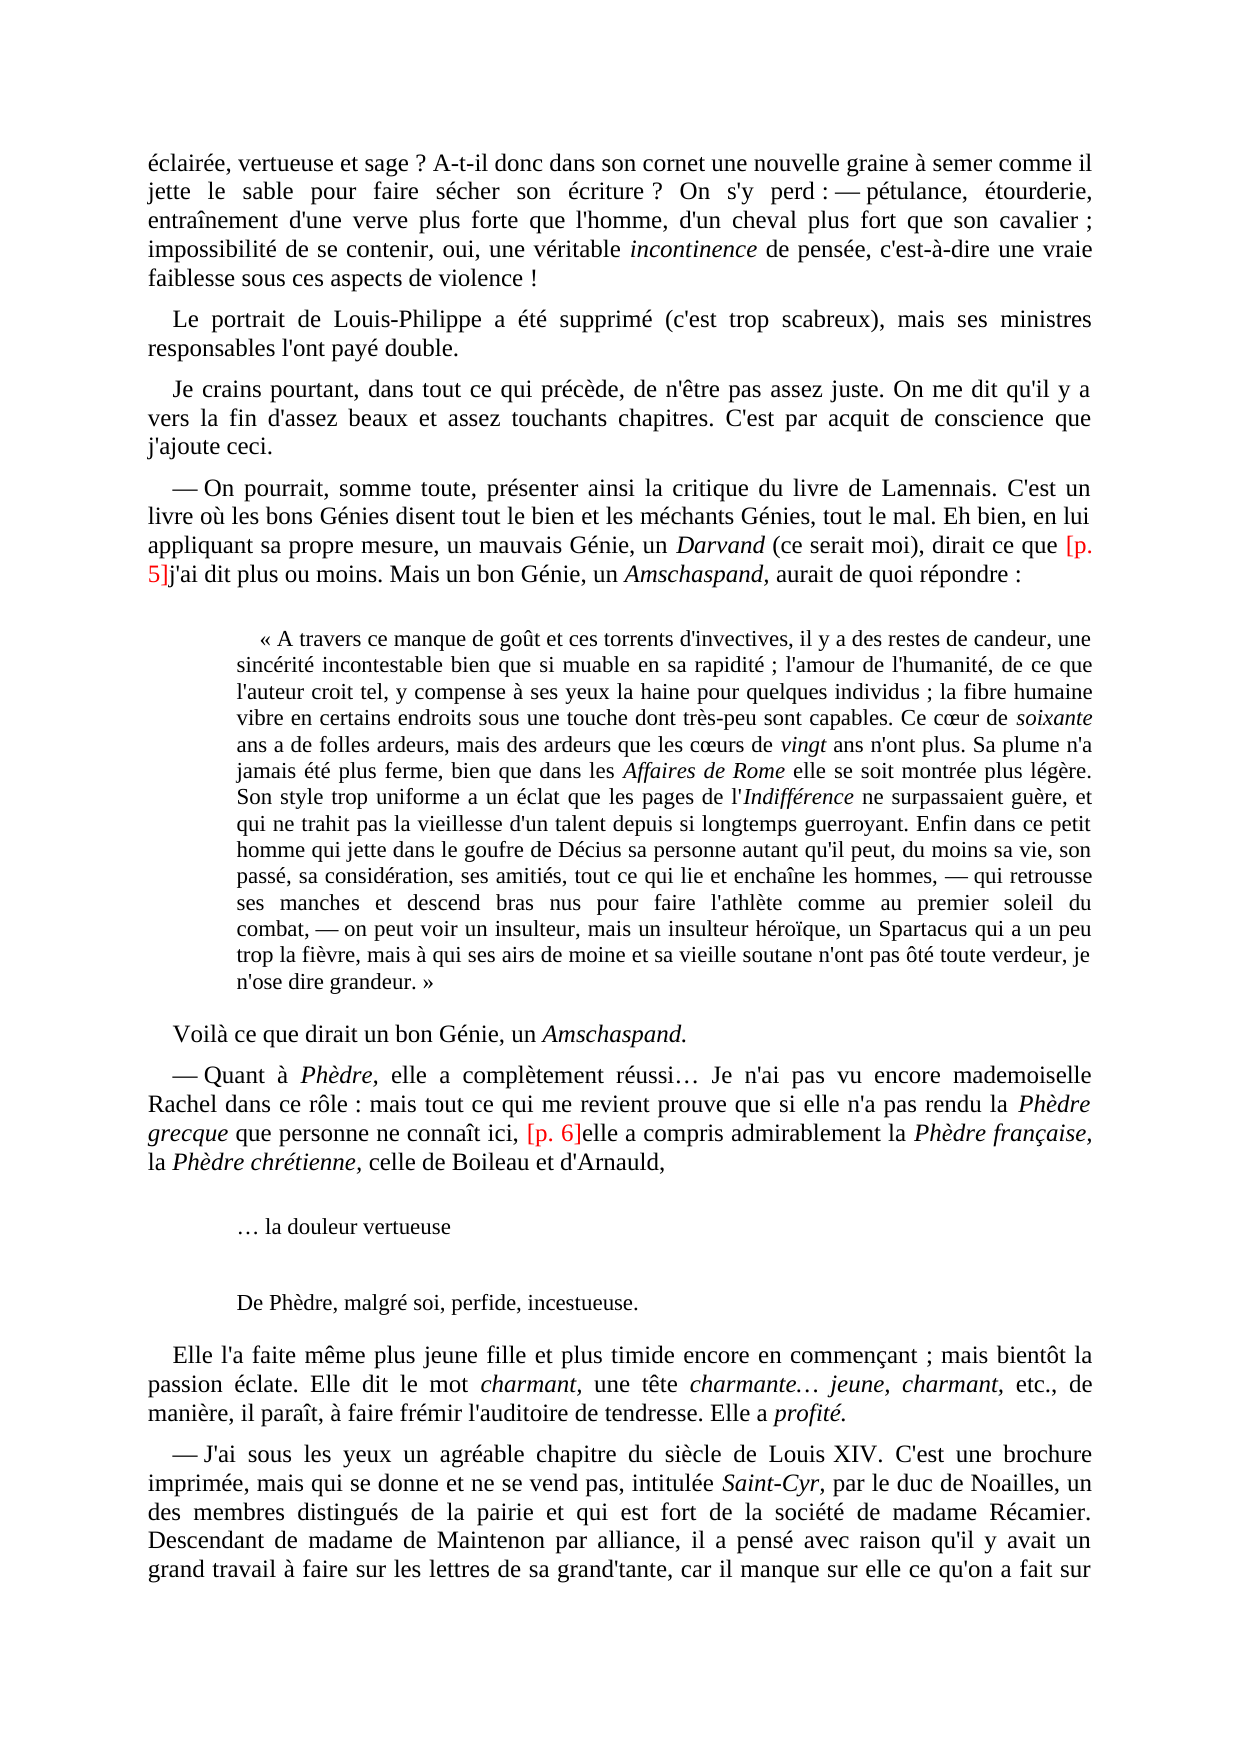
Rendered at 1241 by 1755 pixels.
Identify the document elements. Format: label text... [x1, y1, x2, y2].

text « A travers ce manque de goût et ces torrents d'invectives, il y a des restes de candeur, une sincérité incontestable bien que si muable en sa rapidité ; l'amour de l'humanité, de ce que l'auteur croit tel, y compense à ses yeux la haine pour quelques individus ; la fibre humaine vibre en certains endroits sous une touche dont très-peu sont capables. Ce cœur de soixante ans a de folles ardeurs, mais des ardeurs que les cœurs de vingt ans n'ont plus. Sa plume n'a jamais été plus ferme, bien que dans les Affaires de Rome elle se soit montrée plus légère. Son style trop uniforme a un éclat que les pages de l'Indifférence ne surpassaient guère, et qui ne trahit pas la vieillesse d'un talent depuis si longtemps guerroyant. Enfin dans ce petit homme qui jette dans le goufre de Décius sa personne autant qu'il peut, du moins sa vie, son passé, sa considération, ses amitiés, tout ce qui lie et enchaîne les hommes, — qui retrousse ses manches et descend bras nus pour faire l'athlète comme au premier soleil du combat, — on peut voir un insulteur, mais un insulteur héroïque, un Spartacus qui a un peu trop la fièvre, mais à qui ses airs de moine et sa vieille soutane n'ont pas ôté toute verdeur, je n'ose dire grandeur. » [236, 625, 1093, 994]
text — J'ai sous les yeux un agréable chapitre du siècle de Louis XIV. C'est une brochure imprimée, mais qui se donne et ne se vend pas, intitulée Saint-Cyr, par le duc de Noailles, un des membres distingués de la pairie et qui est fort de la société de madame Récamier. Descendant de madame de Maintenon par alliance, il a pensé avec raison qu'il y avait un grand travail à faire sur les lettres de sa grand'tante, car il manque sur elle ce qu'on a fait sur [148, 1439, 1093, 1583]
text Voilà ce que dirait un bon Génie, un Amschaspand. [148, 1019, 1093, 1048]
text Le portrait de Louis-Philippe a été supprimé (c'est trop scabreux), mais ses ministres responsables l'ont payé double. [148, 304, 1093, 361]
text De Phèdre, malgré soi, perfide, incestueuse. [236, 1289, 1093, 1316]
text — On pourrait, somme toute, présenter ainsi la critique du livre de Lamennais. C'est un livre où les bons Génies disent tout le bien et les méchants Génies, tout le mal. Eh bien, en lui appliquant sa propre mesure, un mauvais Génie, un Darvand (ce serait moi), dirait ce que [p. 5]j'ai dit plus ou moins. Mais un bon Génie, un Amschaspand, aurait de quoi répondre : [148, 473, 1093, 588]
text — Quant à Phèdre, elle a complètement réussi… Je n'ai pas vu encore mademoiselle Rachel dans ce rôle : mais tout ce qui me revient prouve que si elle n'a pas rendu la Phèdre grecque que personne ne connaît ici, [p. 6]elle a compris admirablement la Phèdre française, la Phèdre chrétienne, celle de Boileau et d'Arnauld, [148, 1060, 1093, 1175]
text … la douleur vertueuse [236, 1213, 1093, 1239]
text Elle l'a faite même plus jeune fille et plus timide encore en commençant ; mais bientôt la passion éclate. Elle dit le mot charmant, une tête charmante… jeune, charmant, etc., de manière, il paraît, à faire frémir l'auditoire de tendresse. Elle a profité. [148, 1341, 1093, 1427]
text Je crains pourtant, dans tout ce qui précède, de n'être pas assez juste. On me dit qu'il y a vers la fin d'assez beaux et assez touchants chapitres. C'est par acquit de conscience que j'ajoute ceci. [148, 374, 1093, 460]
text éclairée, vertueuse et sage ? A-t-il donc dans son cornet une nouvelle graine à semer comme il jette le sable pour faire sécher son écriture ? On s'y perd : — pétulance, étourderie, entraînement d'une verve plus forte que l'homme, d'un cheval plus fort que son cavalier ; impossibilité de se contenir, oui, une véritable incontinence de pensée, c'est-à-dire une vraie faiblesse sous ces aspects de violence ! [148, 148, 1093, 291]
